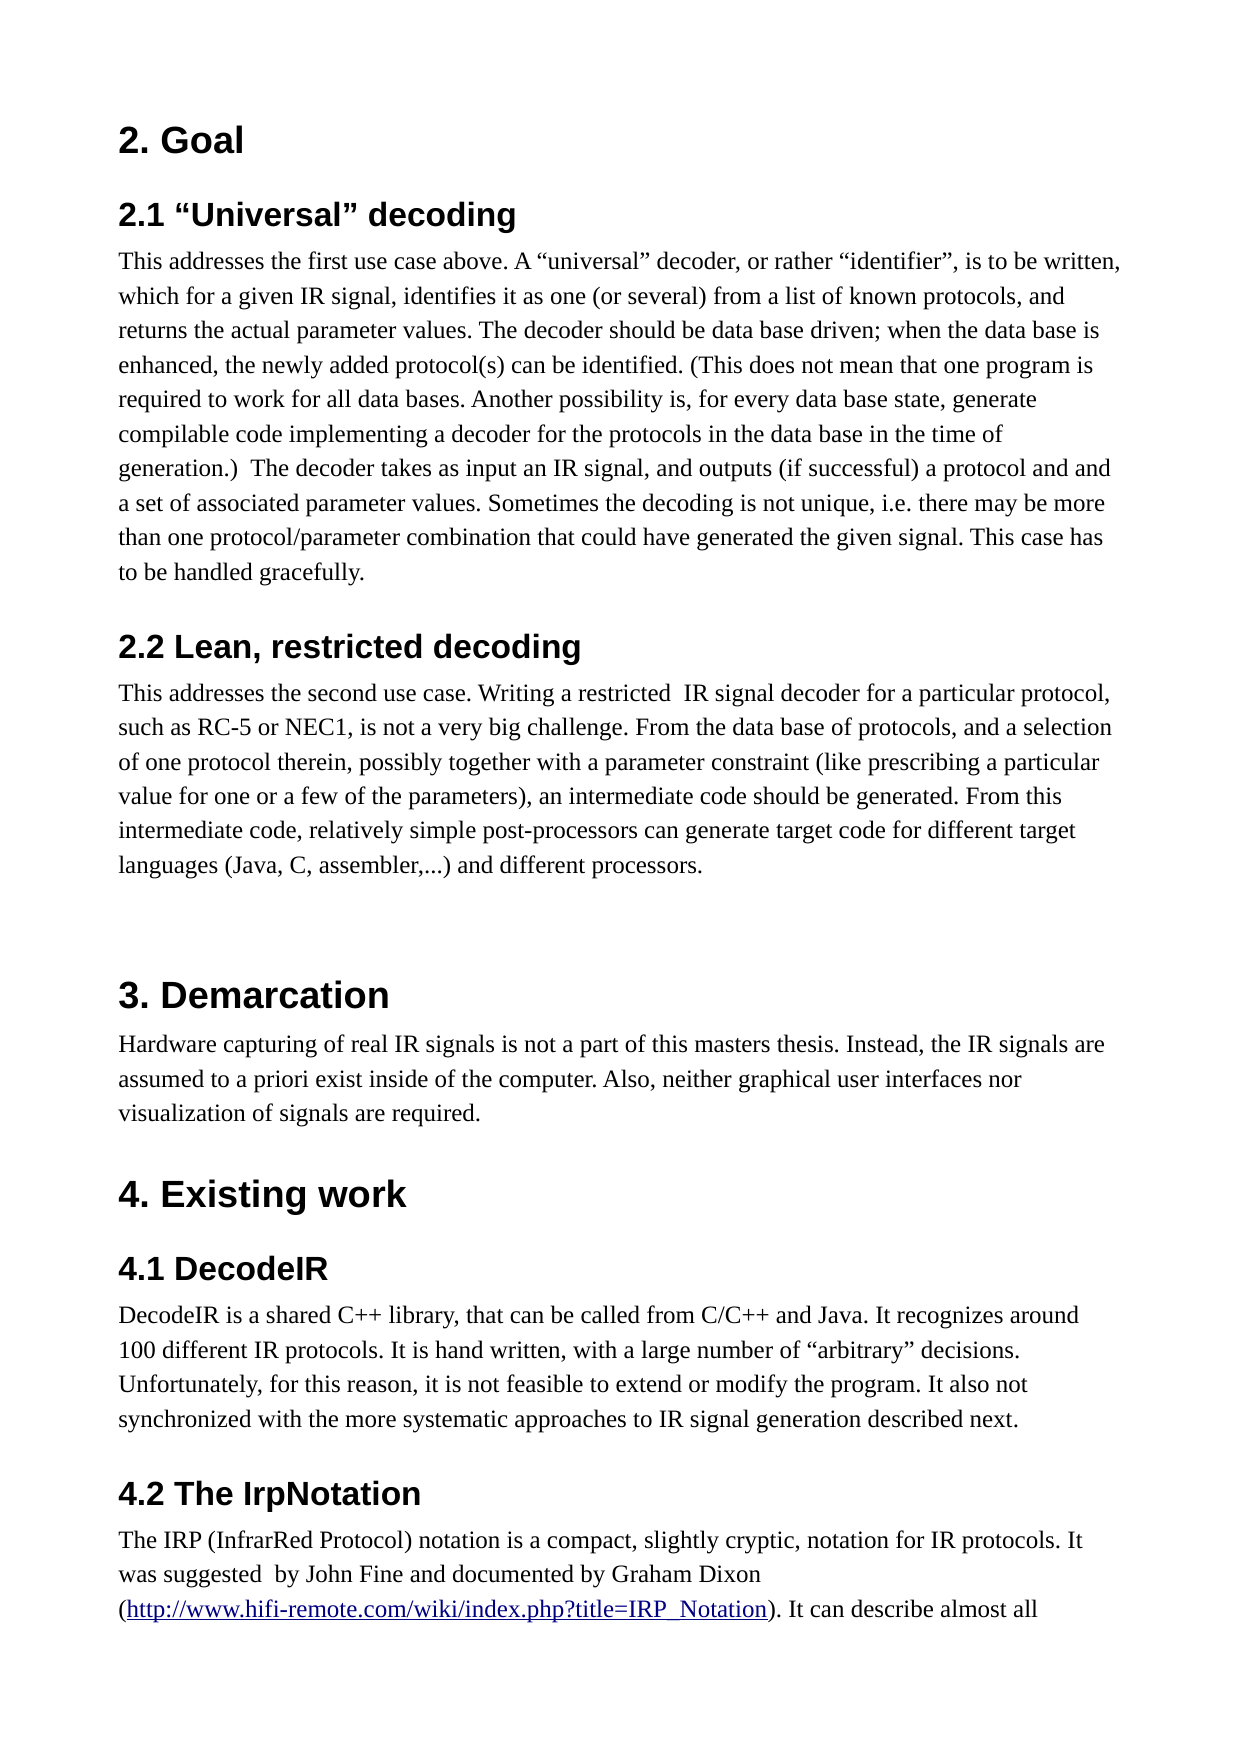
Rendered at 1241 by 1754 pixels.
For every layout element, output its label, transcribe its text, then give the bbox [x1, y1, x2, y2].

subtitle 2.1 “Universal” decoding [118, 195, 1122, 234]
text Hardware capturing of real IR signals is not a part of this masters thesis. Instead, the IR signals are assumed to a priori exist inside of the computer. Also, neither graphical user interfaces nor visualization of signals are required. [118, 1029, 1122, 1127]
subtitle 4. Existing work [118, 1172, 1122, 1216]
text The IRP (InfrarRed Protocol) notation is a compact, slightly cryptic, notation for IR protocols. It was suggested by John Fine and documented by Graham Dixon (http://www.hifi-remote.com/wiki/index.php?title=IRP_Notation). It can describe almost all [118, 1525, 1122, 1623]
text DecodeIR is a shared C++ library, that can be called from C/C++ and Java. It recognizes around 100 different IR protocols. It is hand written, with a large number of “arbitrary” decisions. Unfortunately, for this reason, it is not feasible to extend or modify the program. It also not synchronized with the more systematic approaches to IR signal generation described next. [118, 1300, 1122, 1433]
subtitle 4.1 DecodeIR [118, 1249, 1122, 1288]
subtitle 2.2 Lean, restricted decoding [118, 626, 1122, 665]
text This addresses the first use case above. A “universal” decoder, or rather “identifier”, is to be written, which for a given IR signal, identifies it as one (or several) from a list of known protocols, and returns the actual parameter values. The decoder should be data base driven; when the data base is enhanced, the newly added protocol(s) can be identified. (This does not mean that one program is required to work for all data bases. Another possibility is, for every data base state, generate compilable code implementing a decoder for the protocols in the data base in the time of generation.) The decoder takes as input an IR signal, and outputs (if successful) a protocol and and a set of associated parameter values. Sometimes the decoding is not unique, i.e. there may be more than one protocol/parameter combination that could have generated the given signal. This case has to be handled gracefully. [118, 246, 1122, 585]
subtitle 4.2 The IrpNotation [118, 1474, 1122, 1512]
subtitle 2. Goal [118, 118, 1122, 162]
subtitle 3. Demarcation [118, 973, 1122, 1017]
text This addresses the second use case. Writing a restricted IR signal decoder for a particular protocol, such as RC-5 or NEC1, is not a very big challenge. From the data base of protocols, and a selection of one protocol therein, possibly together with a parameter constraint (like prescribing a particular value for one or a few of the parameters), an intermediate code should be generated. From this intermediate code, relatively simple post-processors can generate target code for different target languages (Java, C, assembler,...) and different processors. [118, 678, 1122, 879]
